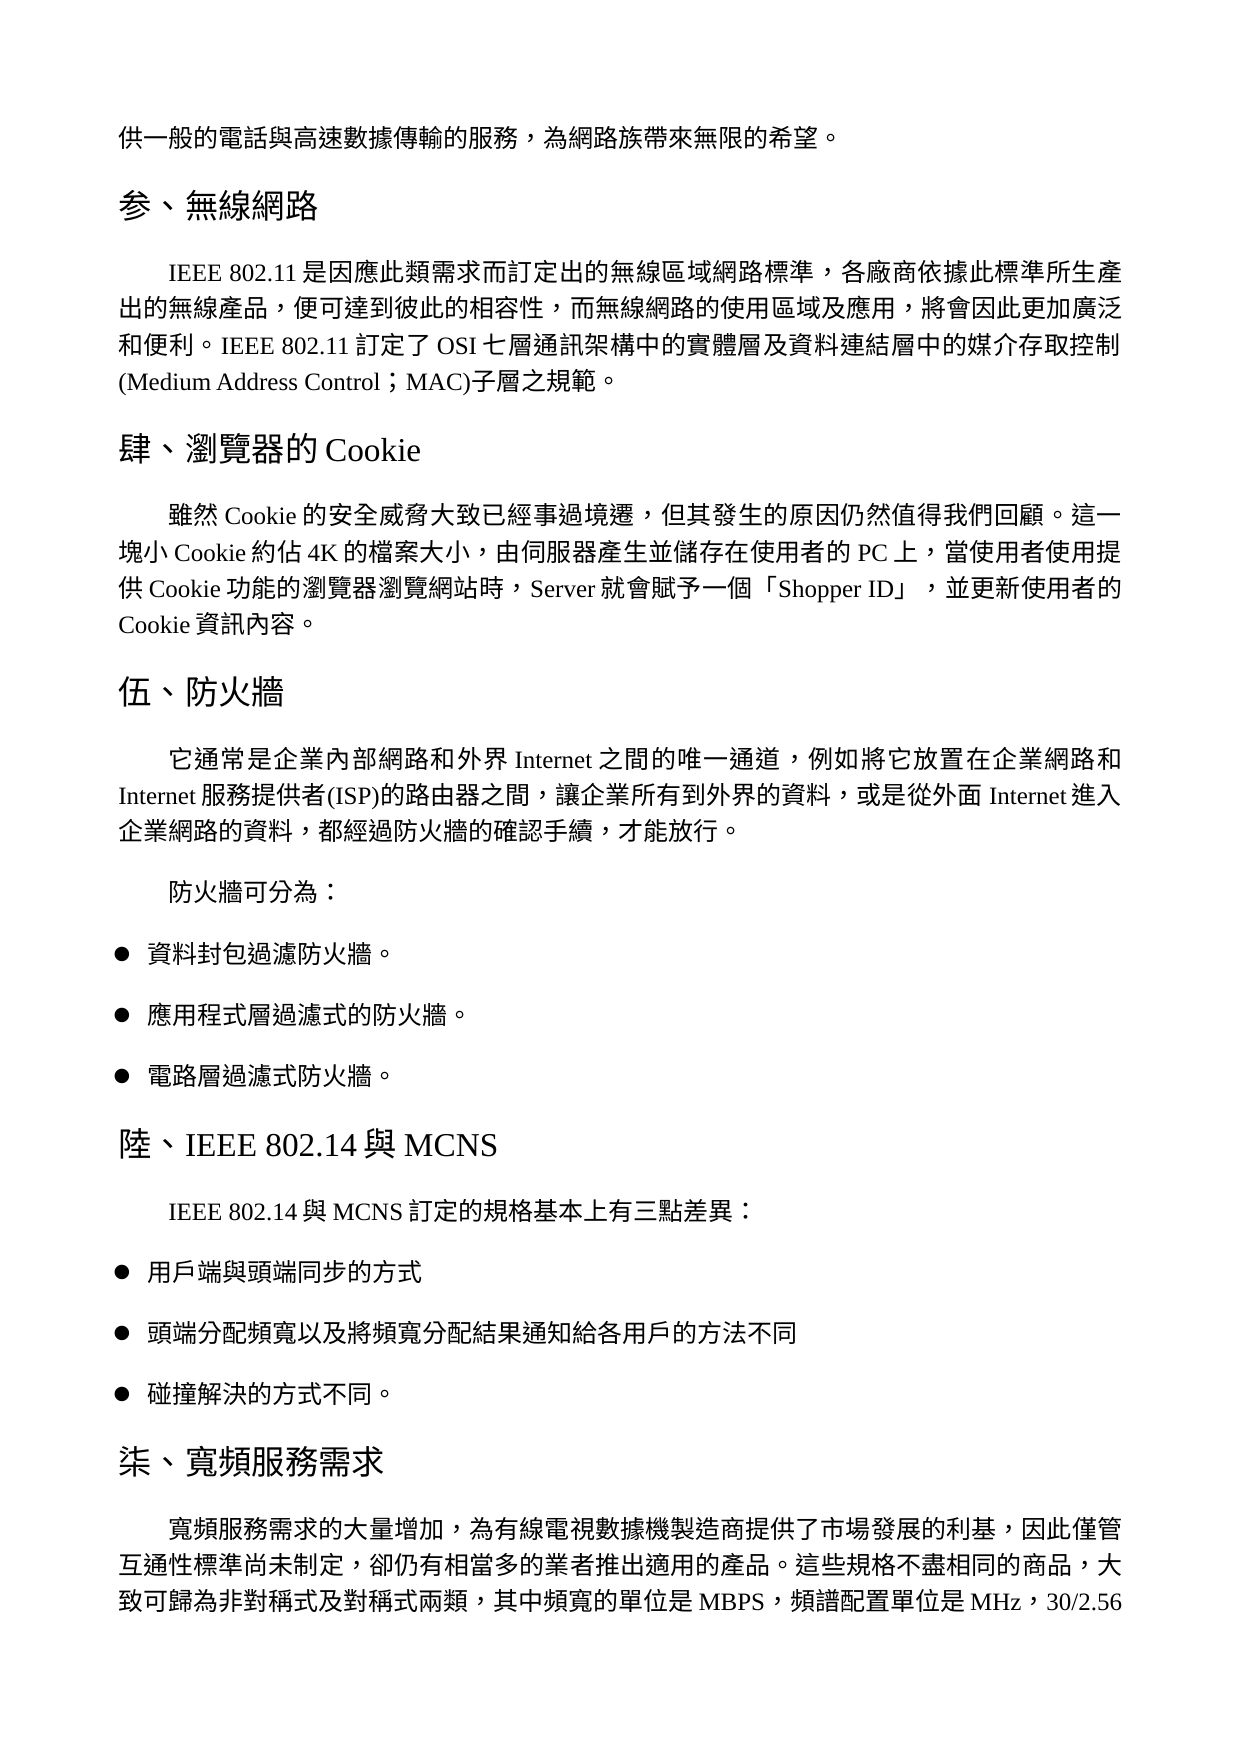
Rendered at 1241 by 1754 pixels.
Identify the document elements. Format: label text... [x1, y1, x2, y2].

text IEEE 802.14與MCNS訂定的規格基本上有三點差異： [118, 1191, 1122, 1227]
list 電路層過濾式防火牆。 [112, 1057, 1122, 1093]
text 雖然Cookie的安全威脅大致已經事過境遷，但其發生的原因仍然值得我們回顧。這一塊小Cookie約佔4K的檔案大小，由伺服器產生並儲存在使用者的PC上，當使用者使用提供Cookie功能的瀏覽器瀏覽網站時，Server就會賦予一個「Shopper ID」，並更新使用者的Cookie資訊內容。 [118, 496, 1122, 641]
text IEEE 802.11是因應此類需求而訂定出的無線區域網路標準，各廠商依據此標準所生產出的無線產品，便可達到彼此的相容性，而無線網路的使用區域及應用，將會因此更加廣泛和便利。IEEE 802.11訂定了OSI七層通訊架構中的實體層及資料連結層中的媒介存取控制(Medium Address Control；MAC)子層之規範。 [118, 253, 1122, 398]
list 用戶端與頭端同步的方式 [112, 1252, 1122, 1288]
text 寬頻服務需求的大量增加，為有線電視數據機製造商提供了市場發展的利基，因此僅管互通性標準尚未制定，卻仍有相當多的業者推出適用的產品。這些規格不盡相同的商品，大致可歸為非對稱式及對稱式兩類，其中頻寬的單位是MBPS，頻譜配置單位是MHz，30/2.56 [118, 1509, 1122, 1618]
list 頭端分配頻寬以及將頻寬分配結果通知給各用戶的方法不同 [112, 1313, 1122, 1350]
list 碰撞解決的方式不同。 [112, 1375, 1122, 1411]
list 應用程式層過濾式的防火牆。 [112, 995, 1122, 1032]
text 供一般的電話與高速數據傳輸的服務，為網路族帶來無限的希望。 [118, 118, 1122, 154]
text 柒、寬頻服務需求 [118, 1436, 1122, 1484]
list 資料封包過濾防火牆。 [112, 934, 1122, 970]
text 陸、IEEE 802.14與MCNS [118, 1118, 1122, 1166]
text 伍、防火牆 [118, 666, 1122, 714]
text 肆、瀏覽器的Cookie [118, 423, 1122, 471]
text 防火牆可分為： [118, 873, 1122, 909]
text 参、無線網路 [118, 179, 1122, 228]
text 它通常是企業內部網路和外界Internet之間的唯一通道，例如將它放置在企業網路和Internet服務提供者(ISP)的路由器之間，讓企業所有到外界的資料，或是從外面Internet進入企業網路的資料，都經過防火牆的確認手續，才能放行。 [118, 739, 1122, 848]
